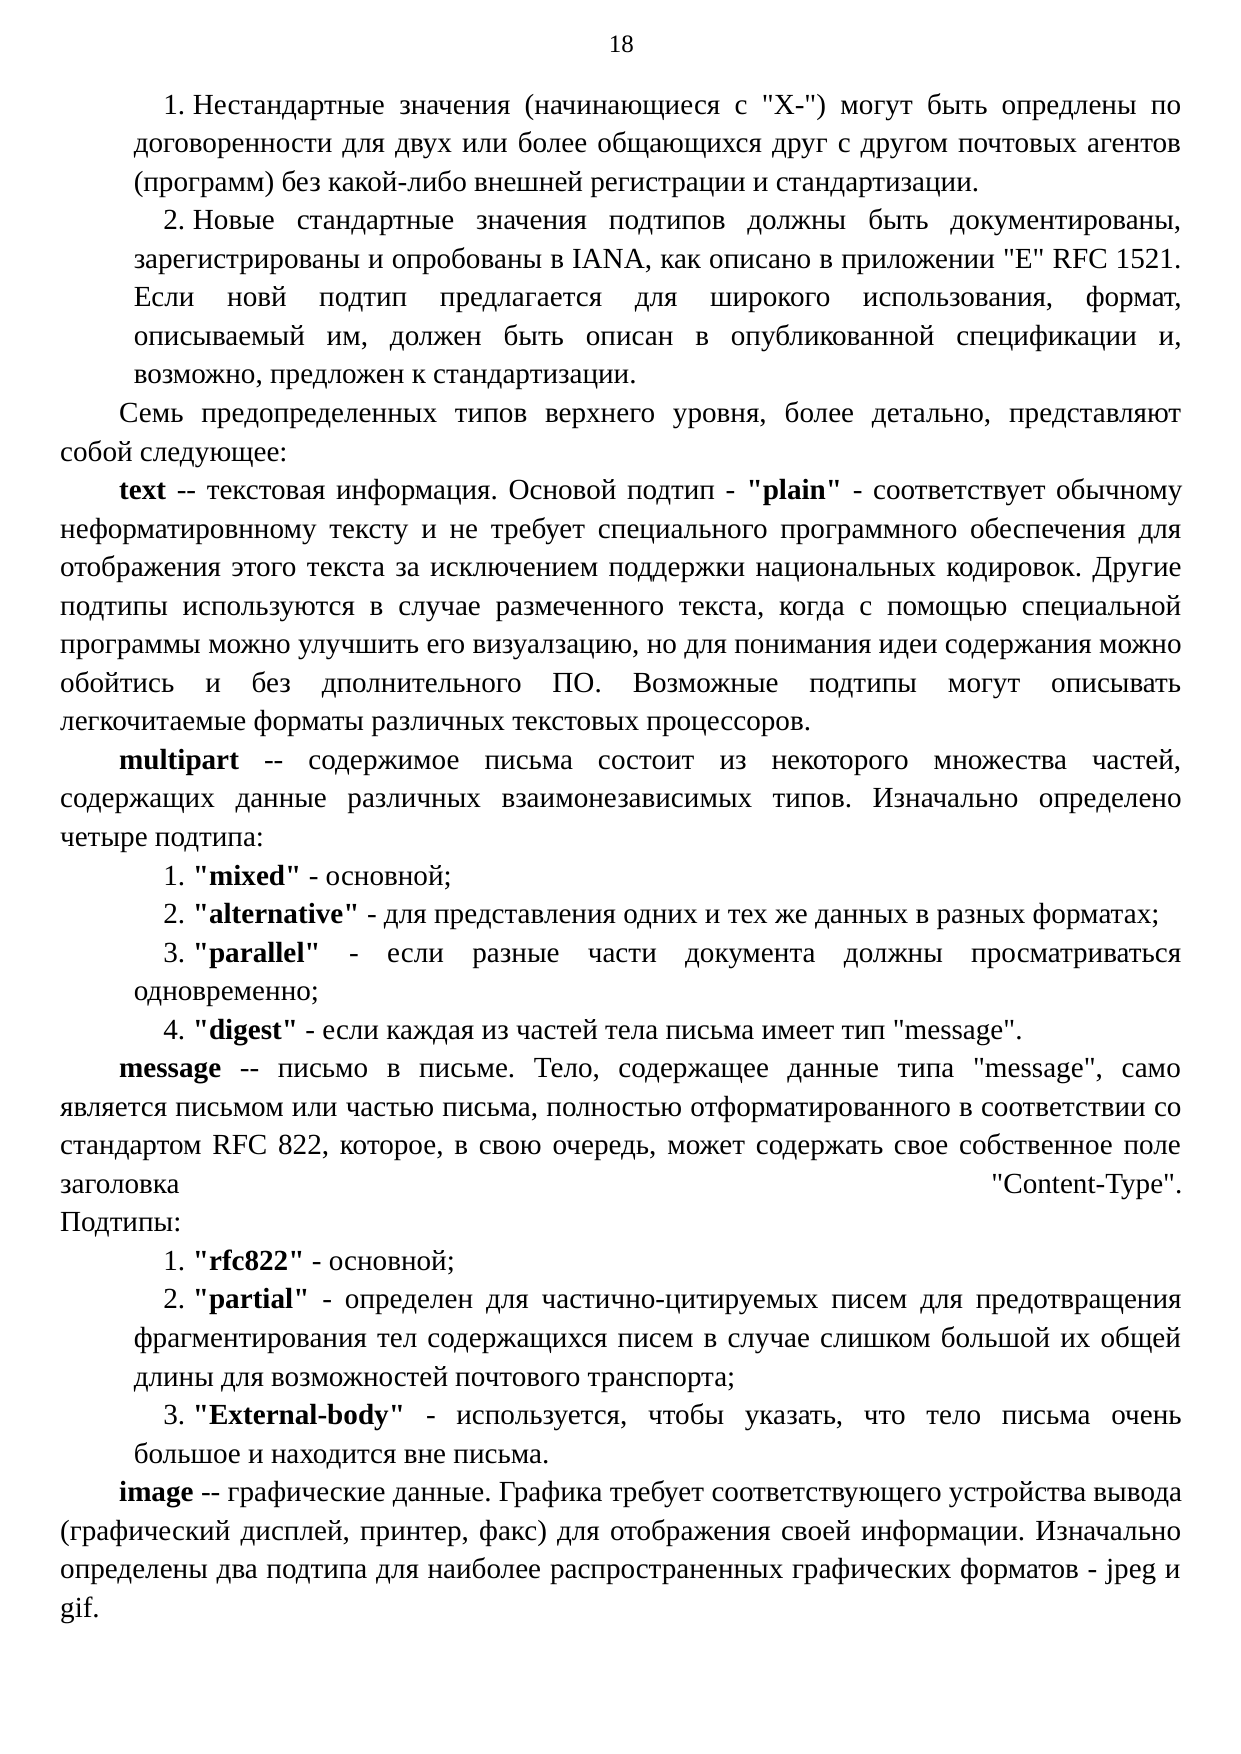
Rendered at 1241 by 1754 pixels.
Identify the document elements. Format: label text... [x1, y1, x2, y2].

list Новые стандартные значения подтипов должны быть документированы, зарегистрированы и опробованы в IANA, как описано в приложении "E" RFC 1521. Если новй подтип предлагается для широкого использования, формат, описываемый им, должен быть описан в опубликованной спецификации и, возможно, предложен к стандартизации. [104, 202, 1182, 390]
list "partial" - определен для частично-цитируемых писем для предотвращения фрагментирования тел содержащихся писем в случае слишком большой их общей длины для возможностей почтового транспорта; [104, 1282, 1182, 1392]
list "External-body" - используется, чтобы указать, что тело письма очень большое и находится вне письма. [104, 1397, 1182, 1469]
list "digest" - если каждая из частей тела письма имеет тип "message". [104, 1012, 1182, 1045]
list "alternative" - для представления одних и тех же данных в разных форматах; [104, 896, 1182, 930]
text text -- текстовая информация. Основой подтип - "plain" - соответствует обычному неформатировнному тексту и не требует специального программного обеспечения для отображения этого текста за исключением поддержки национальных кодировок. Другие подтипы используются в случае размеченного текста, когда с помощью специальной программы можно улучшить его визуалзацию, но для понимания идеи содержания можно обойтись и без дполнительного ПО. Возможные подтипы могут описывать легкочитаемые форматы различных текстовых процессоров. [60, 472, 1182, 737]
list "rfc822" - основной; [104, 1243, 1182, 1277]
list "mixed" - основной; [104, 858, 1182, 891]
text image -- графические данные. Графика требует соответствующего устройства вывода (графический дисплей, принтер, факс) для отображения своей информации. Изначально определены два подтипа для наиболее распространенных графических форматов - jpeg и gif. [60, 1474, 1182, 1623]
text Семь предопределенных типов верхнего уровня, более детально, представляют собой следующее: [60, 395, 1182, 467]
text multipart -- содержимое письма состоит из некоторого множества частей, содержащих данные различных взаимонезависимых типов. Изначально определено четыре подтипа: [60, 742, 1182, 853]
text message -- письмо в письме. Тело, содержащее данные типа "message", само является письмом или частью письма, полностью отформатированного в соответствии со стандартом RFC 822, которое, в свою очередь, может содержать свое собственное поле заголовка "Content-Type". Подтипы: [60, 1050, 1182, 1238]
list Нестандартные значения (начинающиеся с "X-") могут быть опредлены по договоренности для двух или более общающихся друг с другом почтовых агентов (программ) без какой-либо внешней регистрации и стандартизации. [104, 87, 1182, 197]
list "parallel" - если разные части документа должны просматриваться одновременно; [104, 935, 1182, 1007]
